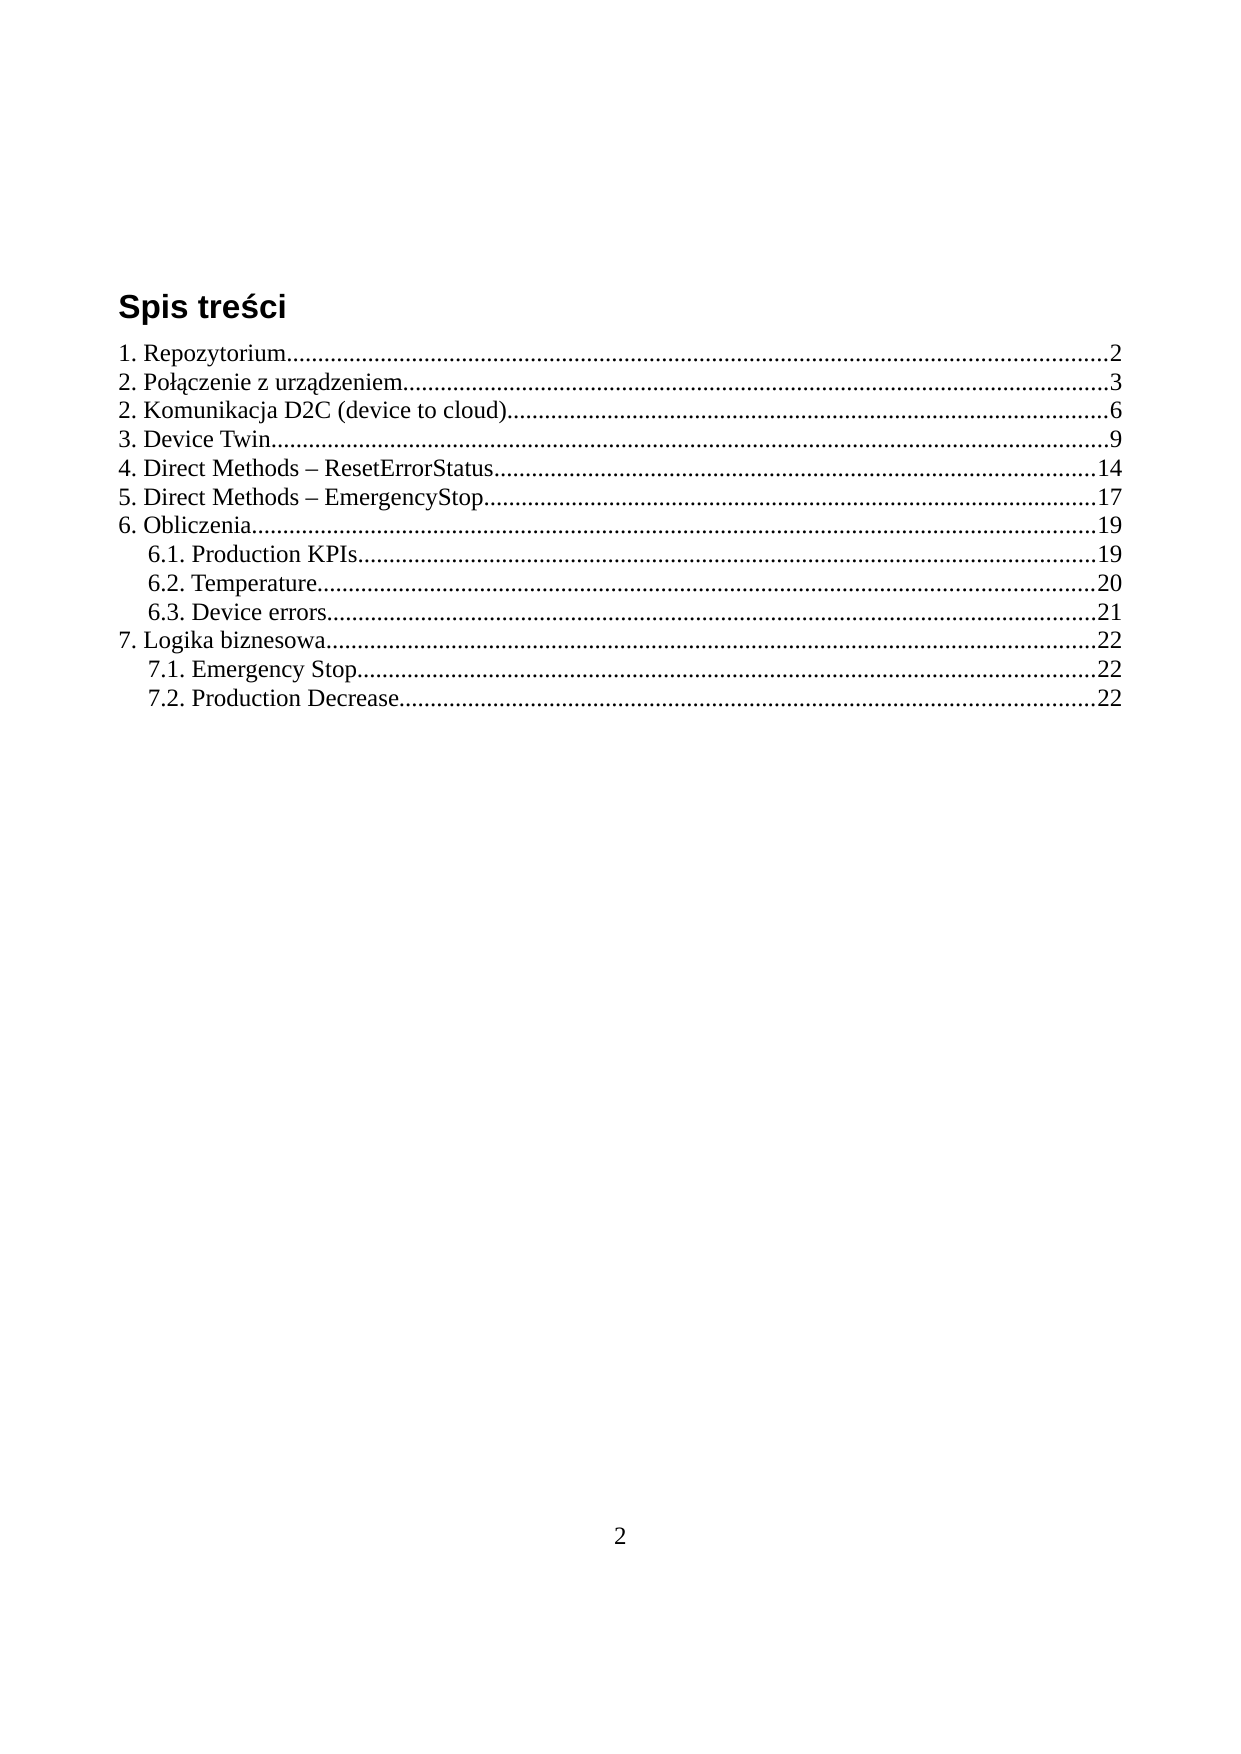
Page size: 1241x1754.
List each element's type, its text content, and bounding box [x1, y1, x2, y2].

text 6.1. Production KPIs 19 [148, 539, 1122, 568]
text 4. Direct Methods – ResetErrorStatus 14 [118, 453, 1122, 482]
text 2. Komunikacja D2C (device to cloud) 6 [118, 395, 1122, 424]
text 3. Device Twin 9 [118, 424, 1122, 453]
text 1. Repozytorium 2 [118, 338, 1122, 367]
text 6. Obliczenia 19 [118, 510, 1122, 539]
text 5. Direct Methods – EmergencyStop 17 [118, 482, 1122, 510]
subtitle Spis treści [118, 287, 1122, 325]
text 7.2. Production Decrease 22 [148, 683, 1122, 712]
text 7.1. Emergency Stop 22 [148, 654, 1122, 683]
text 6.2. Temperature 20 [148, 568, 1122, 597]
text 2. Połączenie z urządzeniem 3 [118, 367, 1122, 395]
text 7. Logika biznesowa 22 [118, 625, 1122, 654]
text 6.3. Device errors 21 [148, 597, 1122, 625]
